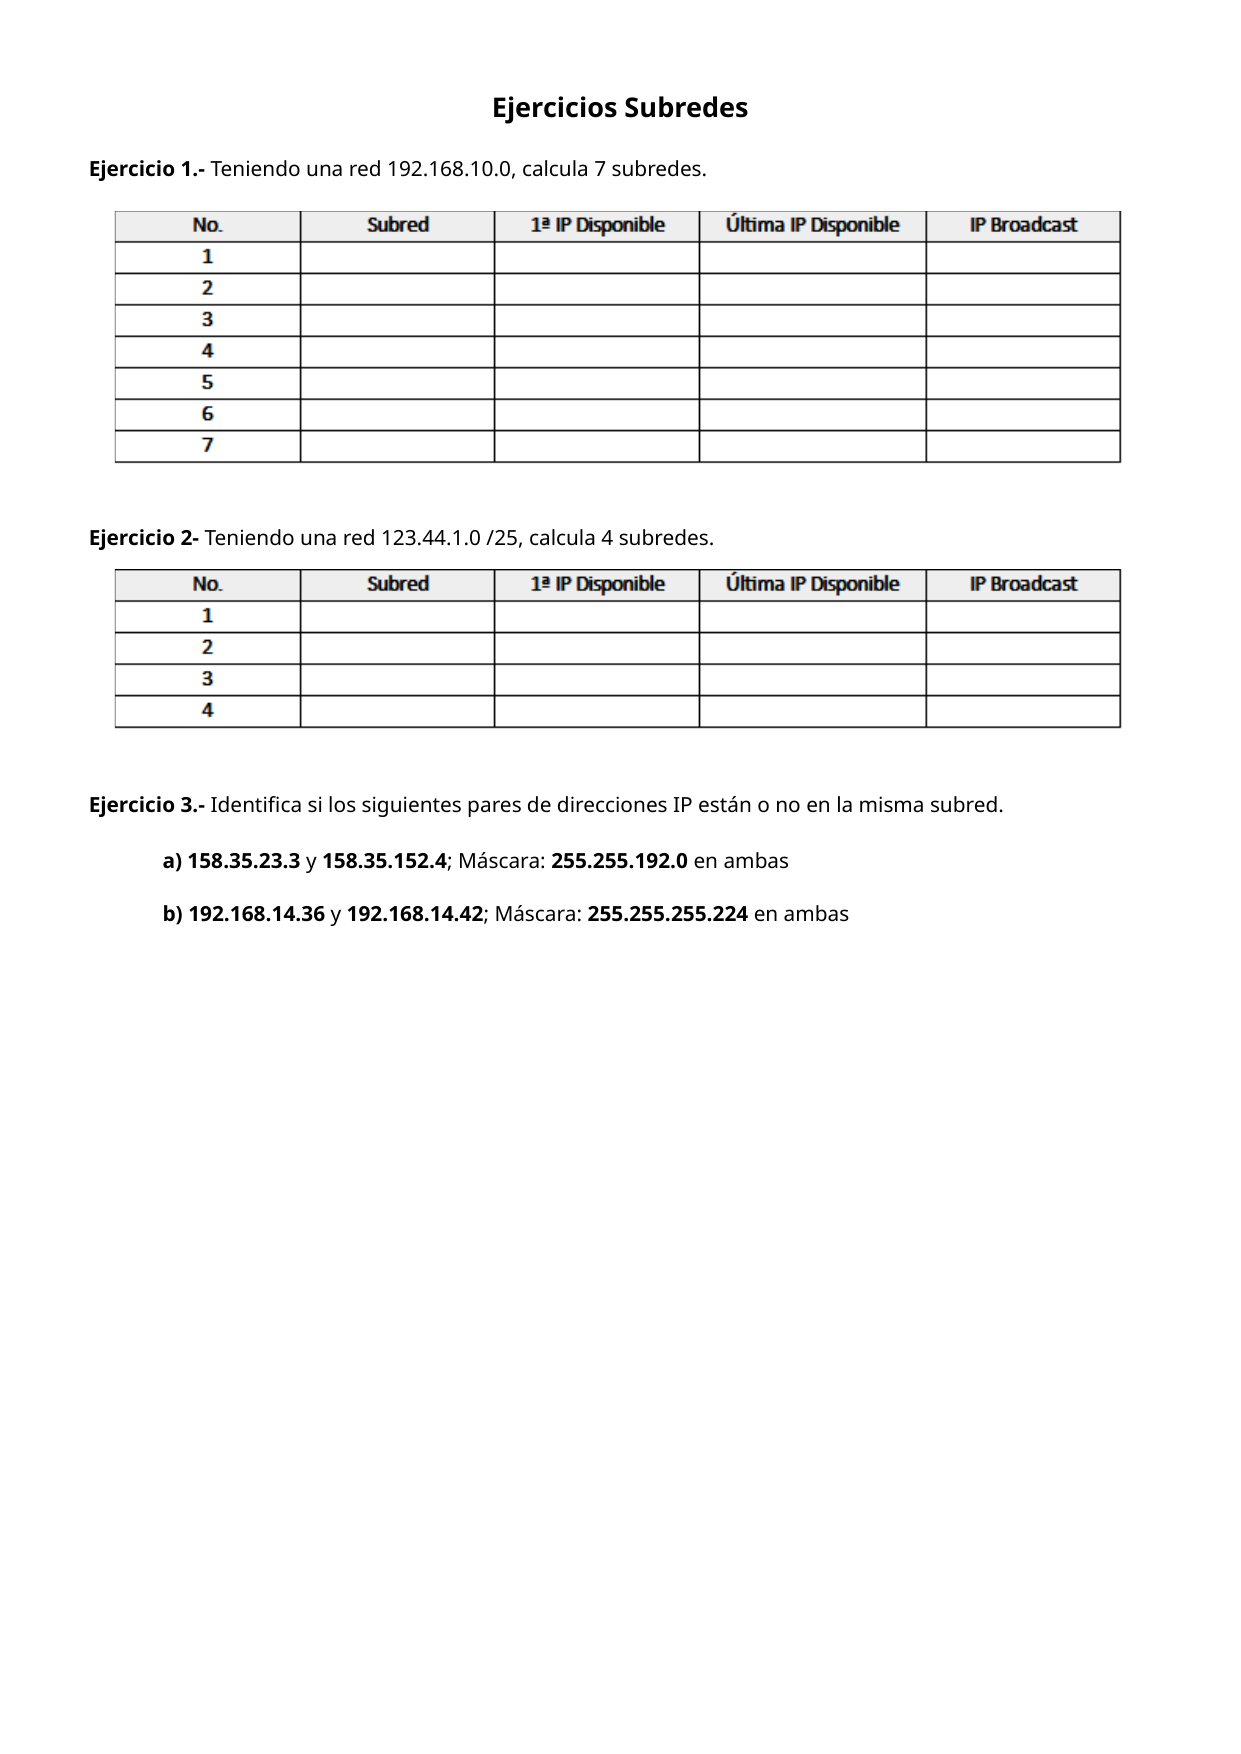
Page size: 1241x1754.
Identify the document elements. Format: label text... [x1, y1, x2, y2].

picture [114, 211, 1126, 466]
text Ejercicio 3.- Identifica si los siguientes pares de direcciones IP están o no en la misma subred. [88, 790, 1152, 818]
text a) 158.35.23.3 y 158.35.152.4; Máscara: 255.255.192.0 en ambas [162, 847, 1152, 875]
text b) 192.168.14.36 y 192.168.14.42; Máscara: 255.255.255.224 en ambas [162, 899, 1152, 928]
text Ejercicio 2- Teniendo una red 123.44.1.0 /25, calcula 4 subredes. [88, 523, 1152, 551]
picture [114, 569, 1126, 733]
text Ejercicios Subredes [88, 88, 1152, 125]
text Ejercicio 1.- Teniendo una red 192.168.10.0, calcula 7 subredes. [88, 154, 1152, 182]
